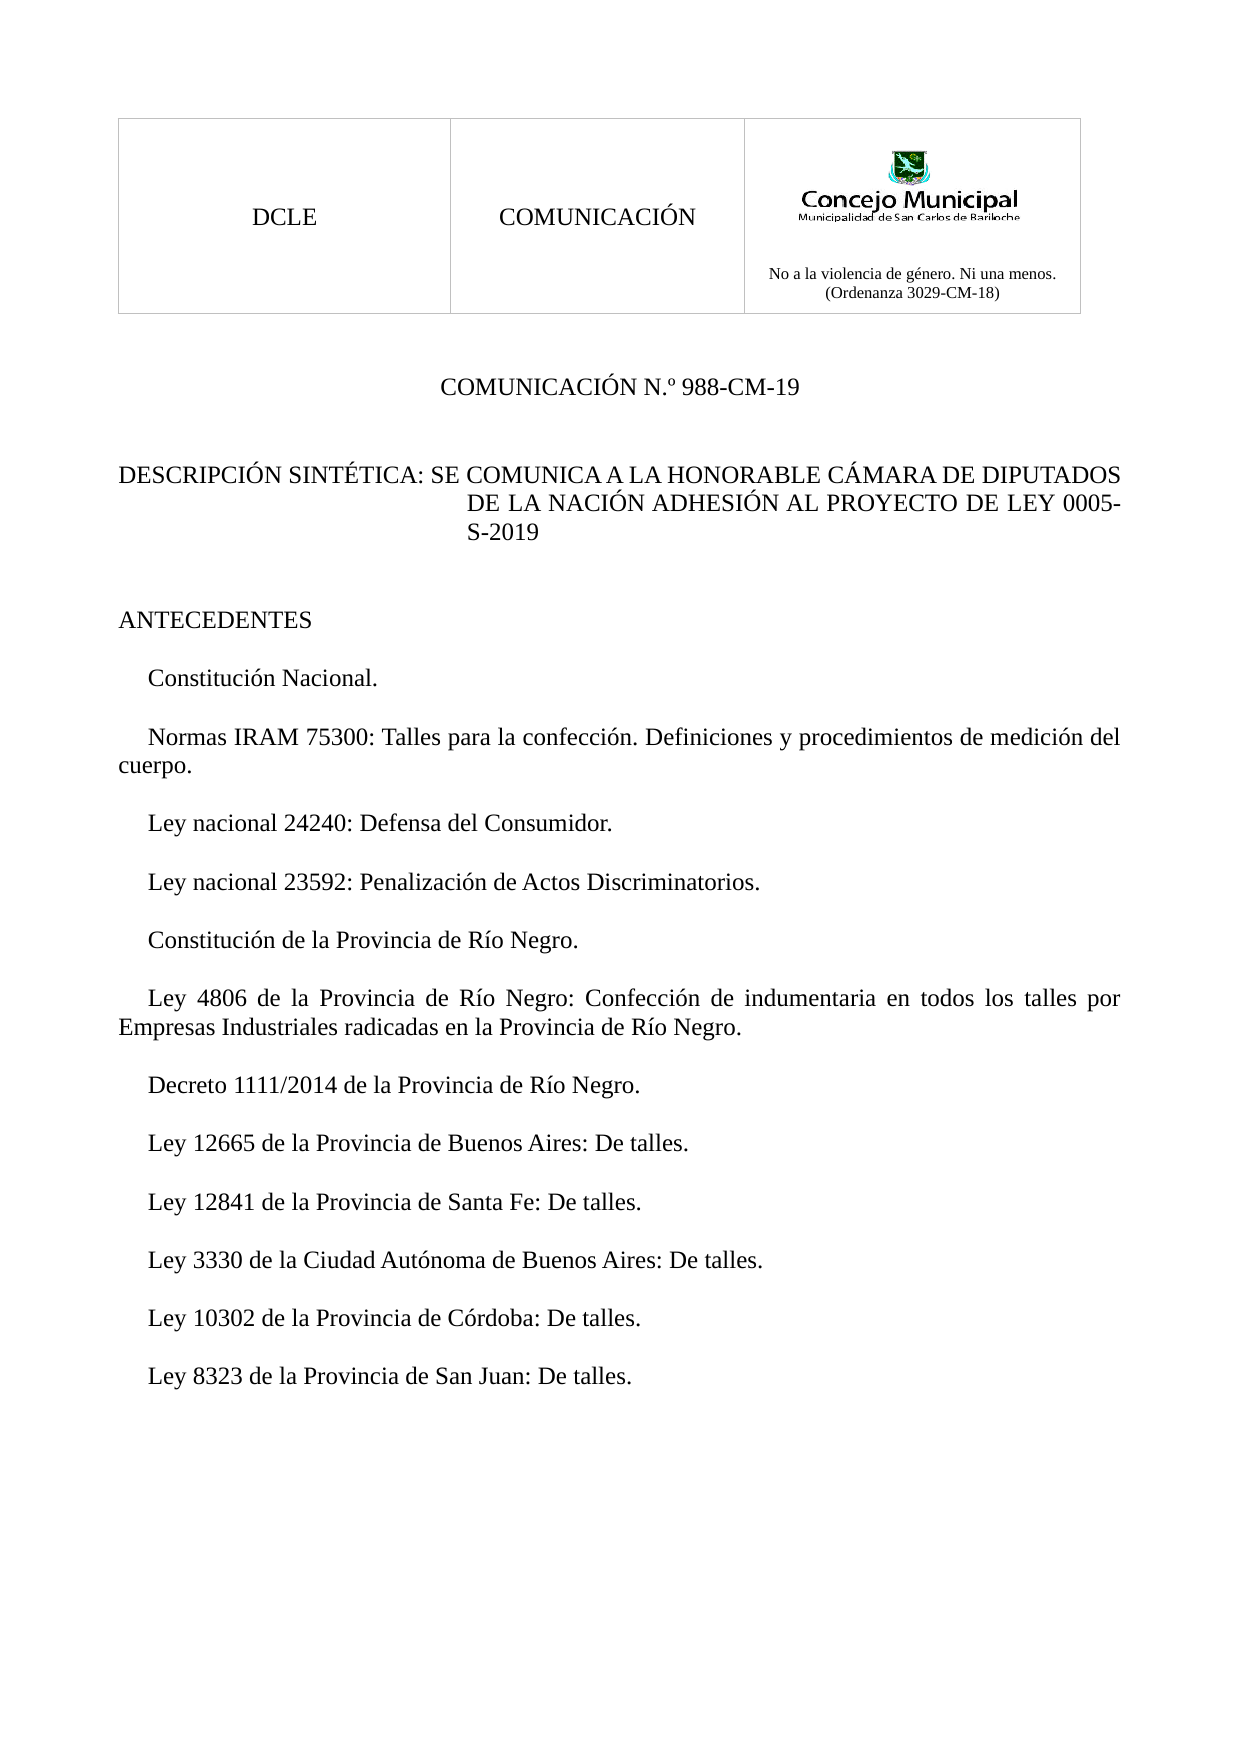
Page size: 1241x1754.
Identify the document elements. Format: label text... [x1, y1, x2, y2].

text Ley 3330 de la Ciudad Autónoma de Buenos Aires: De talles. [118, 1245, 1122, 1274]
text Ley 12665 de la Provincia de Buenos Aires: De talles. [118, 1128, 1122, 1157]
text COMUNICACIÓN N.º 988-CM-19 [118, 372, 1122, 401]
text ANTECEDENTES [118, 605, 1122, 634]
text Ley 12841 de la Provincia de Santa Fe: De talles. [118, 1187, 1122, 1215]
text Ley nacional 24240: Defensa del Consumidor. [118, 808, 1122, 837]
text DESCRIPCIÓN SINTÉTICA: SE COMUNICA A LA HONORABLE CÁMARA DE DIPUTADOS DE LA NACIÓN ADHESIÓN AL PROYECTO DE LEY 0005-S-2019 [118, 460, 1122, 546]
text Constitución Nacional. [118, 663, 1122, 692]
text Ley 10302 de la Provincia de Córdoba: De talles. [118, 1303, 1122, 1332]
text Constitución de la Provincia de Río Negro. [118, 925, 1122, 954]
text Decreto 1111/2014 de la Provincia de Río Negro. [118, 1070, 1122, 1099]
text Normas IRAM 75300: Talles para la confección. Definiciones y procedimientos de medición del cuerpo. [118, 722, 1122, 779]
text Ley 4806 de la Provincia de Río Negro: Confección de indumentaria en todos los talles por Empresas Industriales radicadas en la Provincia de Río Negro. [118, 983, 1122, 1041]
text Ley 8323 de la Provincia de San Juan: De talles. [118, 1361, 1122, 1390]
text Ley nacional 23592: Penalización de Actos Discriminatorios. [118, 867, 1122, 896]
